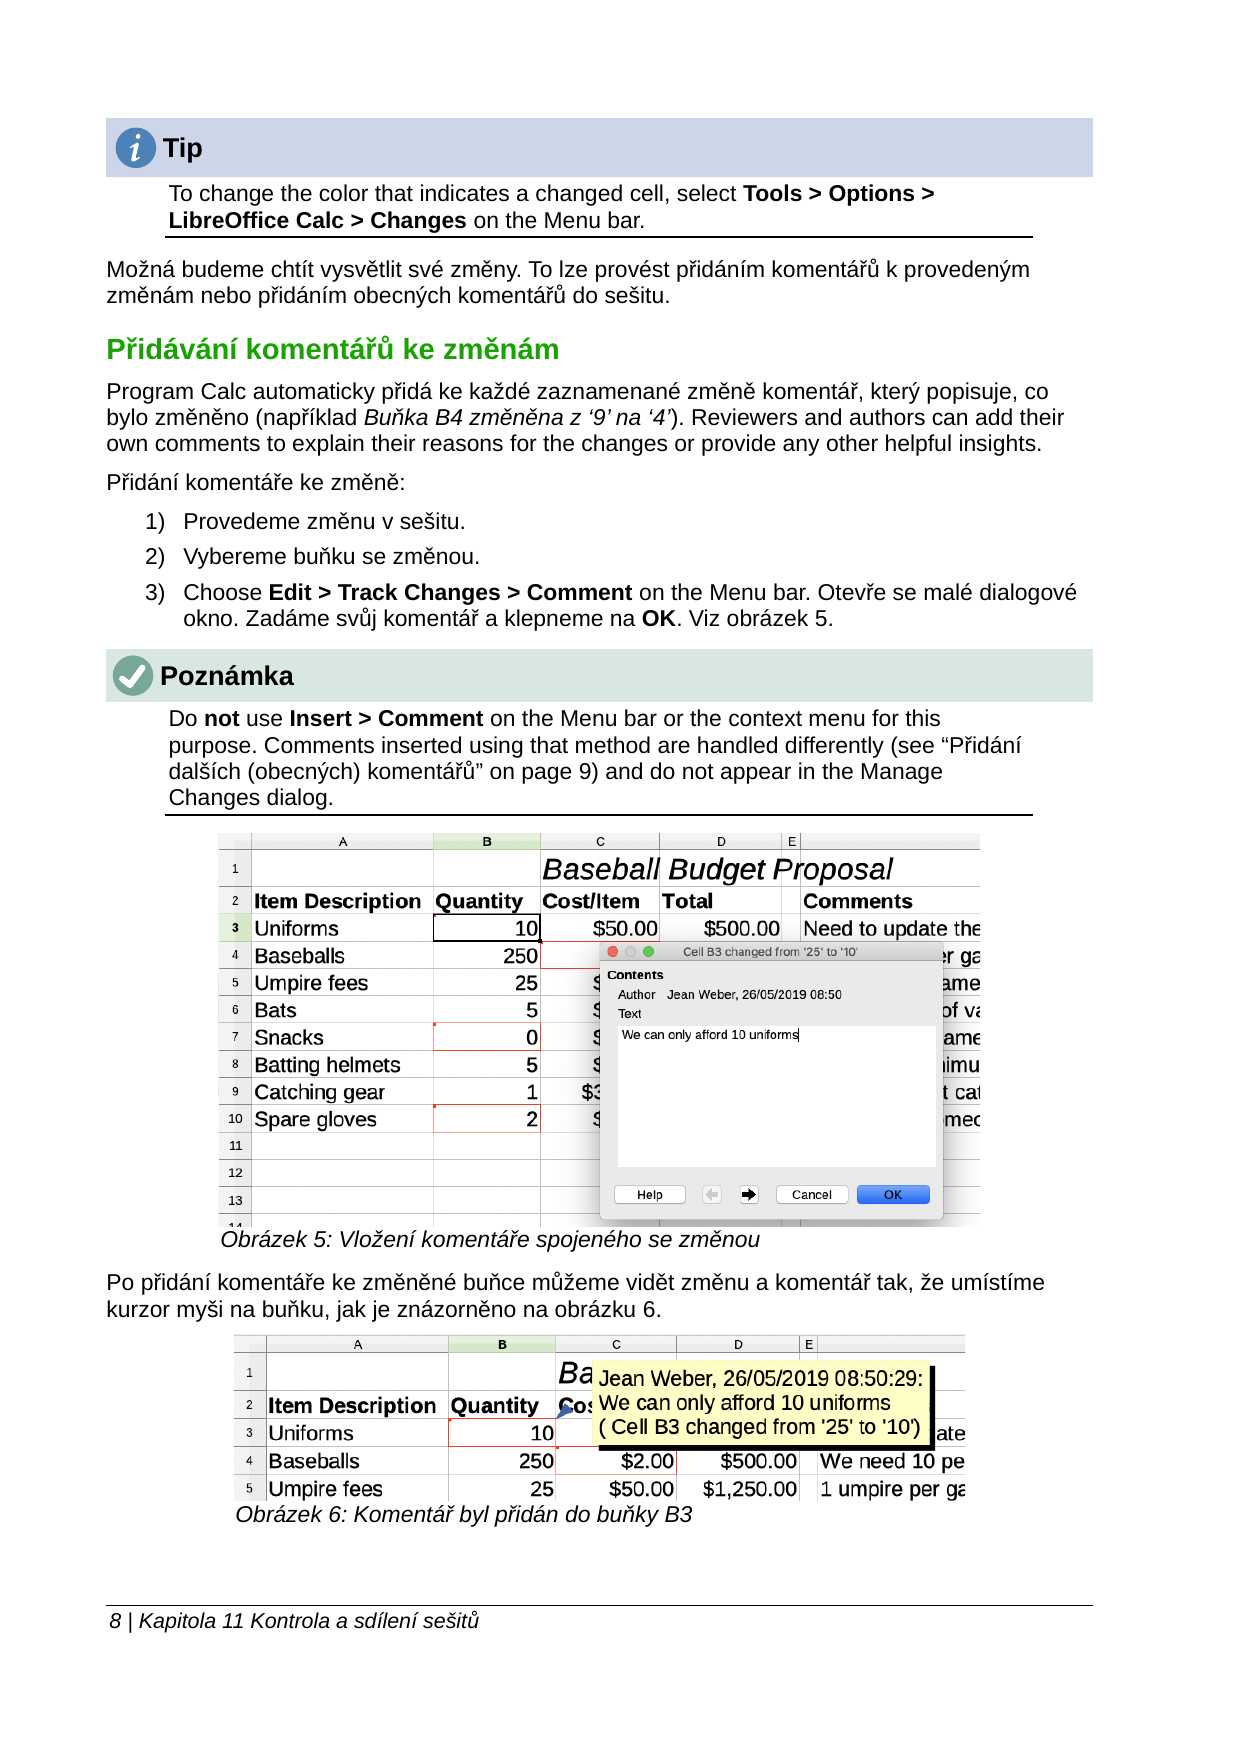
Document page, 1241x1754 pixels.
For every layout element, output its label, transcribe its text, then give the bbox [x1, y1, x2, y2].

picture [218, 833, 980, 1227]
text Po přidání komentáře ke změněné buňce můžeme vidět změnu a komentář tak, že umístíme kurzor myši na buňku, jak je znázorněno na obrázku 6. [106, 1269, 1093, 1322]
subtitle Tip [106, 118, 1093, 177]
picture [233, 1334, 965, 1501]
list Choose Edit > Track Changes > Comment on the Menu bar. Otevře se malé dialogové okno. Zadáme svůj komentář a klepneme na OK. Viz obrázek 5. [165, 578, 1093, 631]
list Vybereme buňku se změnou. [165, 543, 1093, 569]
text Možná budeme chtít vysvětlit své změny. To lze provést přidáním komentářů k provedeným změnám nebo přidáním obecných komentářů do sešitu. [106, 256, 1093, 309]
text Program Calc automaticky přidá ke každé zaznamenané změně komentář, který popisuje, co bylo změněno (například Buňka B4 změněna z ‘9’ na ‘4’). Reviewers and authors can add their own comments to explain their reasons for the changes or provide any other helpful insights. [106, 378, 1093, 457]
text Obrázek 6: Komentář byl přidán do buňky B3 [235, 1501, 964, 1527]
list Provedeme změnu v sešitu. [165, 508, 1093, 534]
subtitle Přidávání komentářů ke změnám [106, 332, 1093, 366]
text To change the color that indicates a changed cell, select Tools > Options > LibreOffice Calc > Changes on the Menu bar. [165, 177, 1033, 236]
text Obrázek 5: Vložení komentáře spojeného se změnou [220, 1227, 979, 1253]
subtitle Poznámka [106, 649, 1093, 702]
text Do not use Insert > Comment on the Menu bar or the context menu for this purpose. Comments inserted using that method are handled differently (see “Adding other (general) comments” on page 9) and do not appear in the Manage Changes dialog. [165, 702, 1033, 814]
list Přidání komentáře ke změně: [106, 469, 1093, 496]
